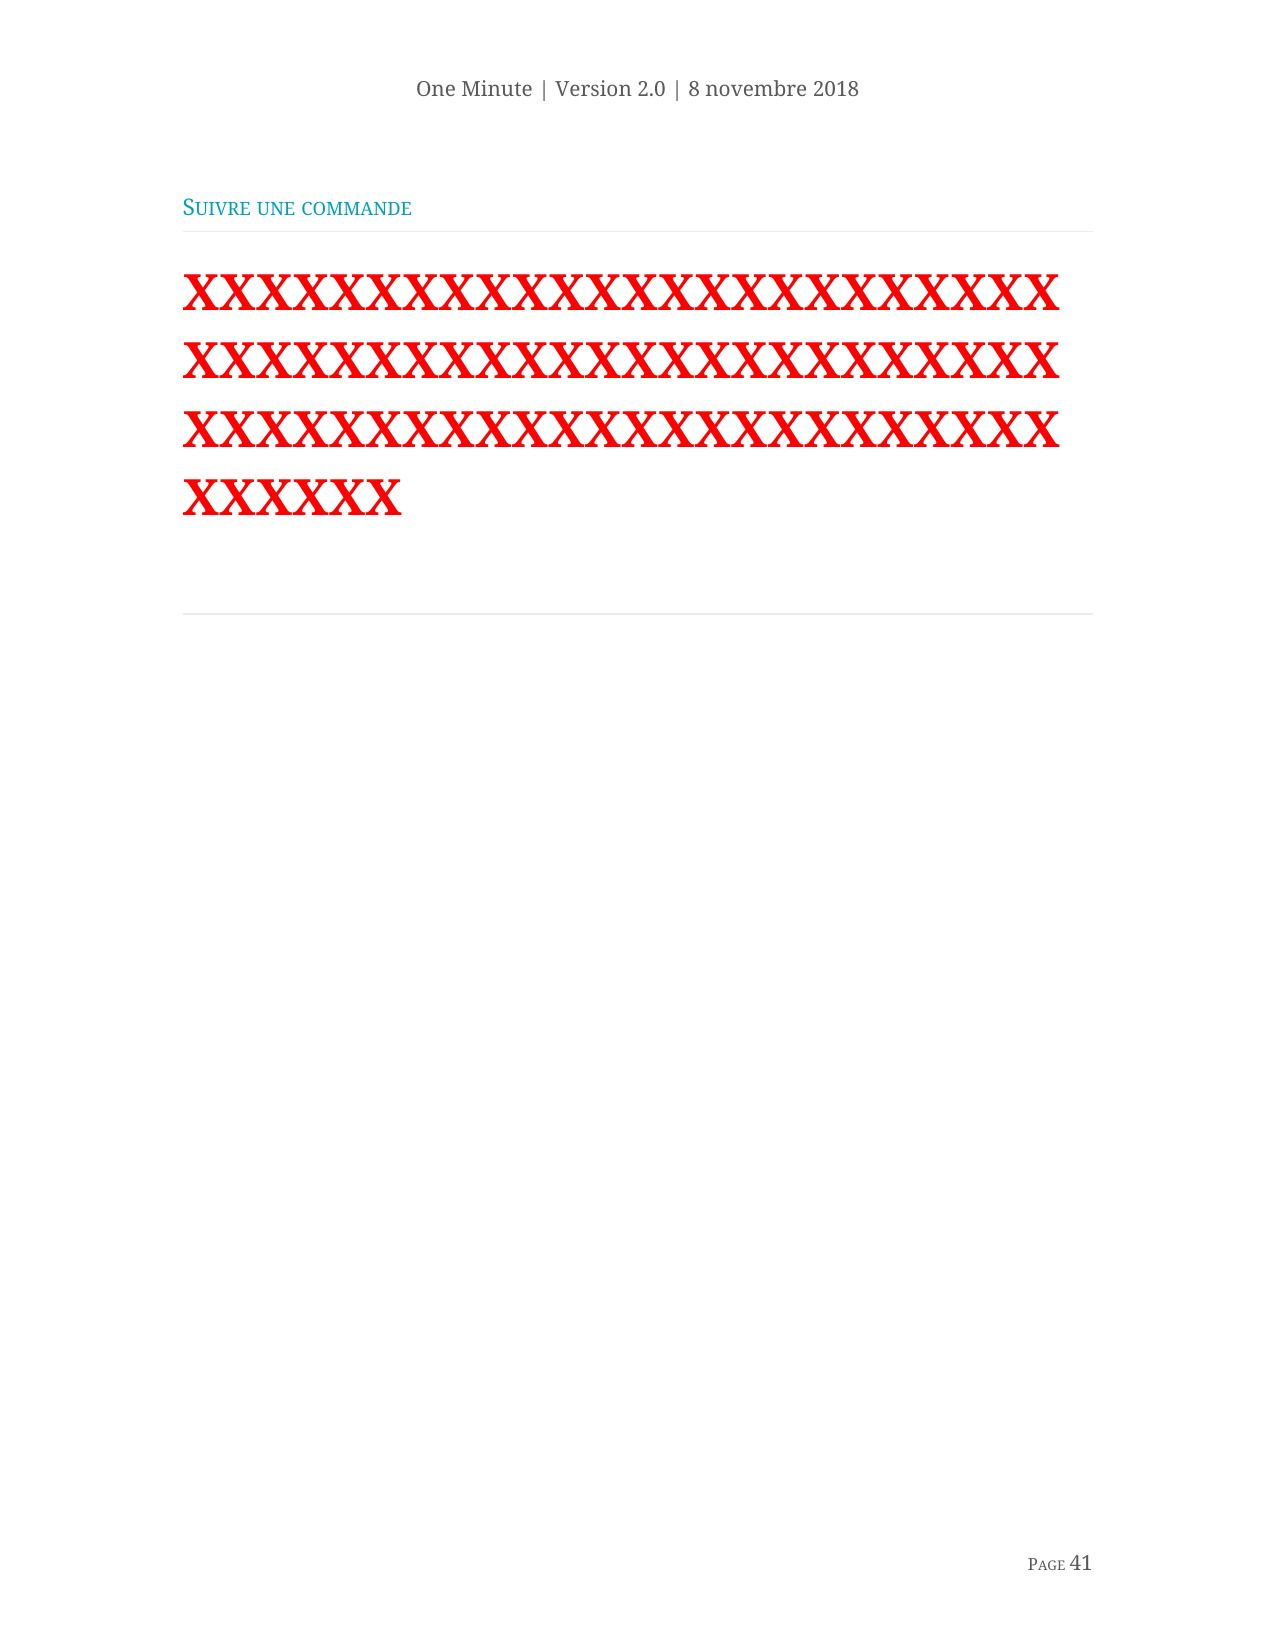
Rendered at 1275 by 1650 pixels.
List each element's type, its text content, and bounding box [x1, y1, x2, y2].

text XXXXXXXXXXXXXXXXXXXXXXXXXXXXXXXXXXXXXXXXXXXXXXXXXXXXXXXXXXXXXXXXXXXXXXXXXXXXXX [182, 257, 1093, 530]
subtitle Suivre une commande [182, 191, 1093, 232]
